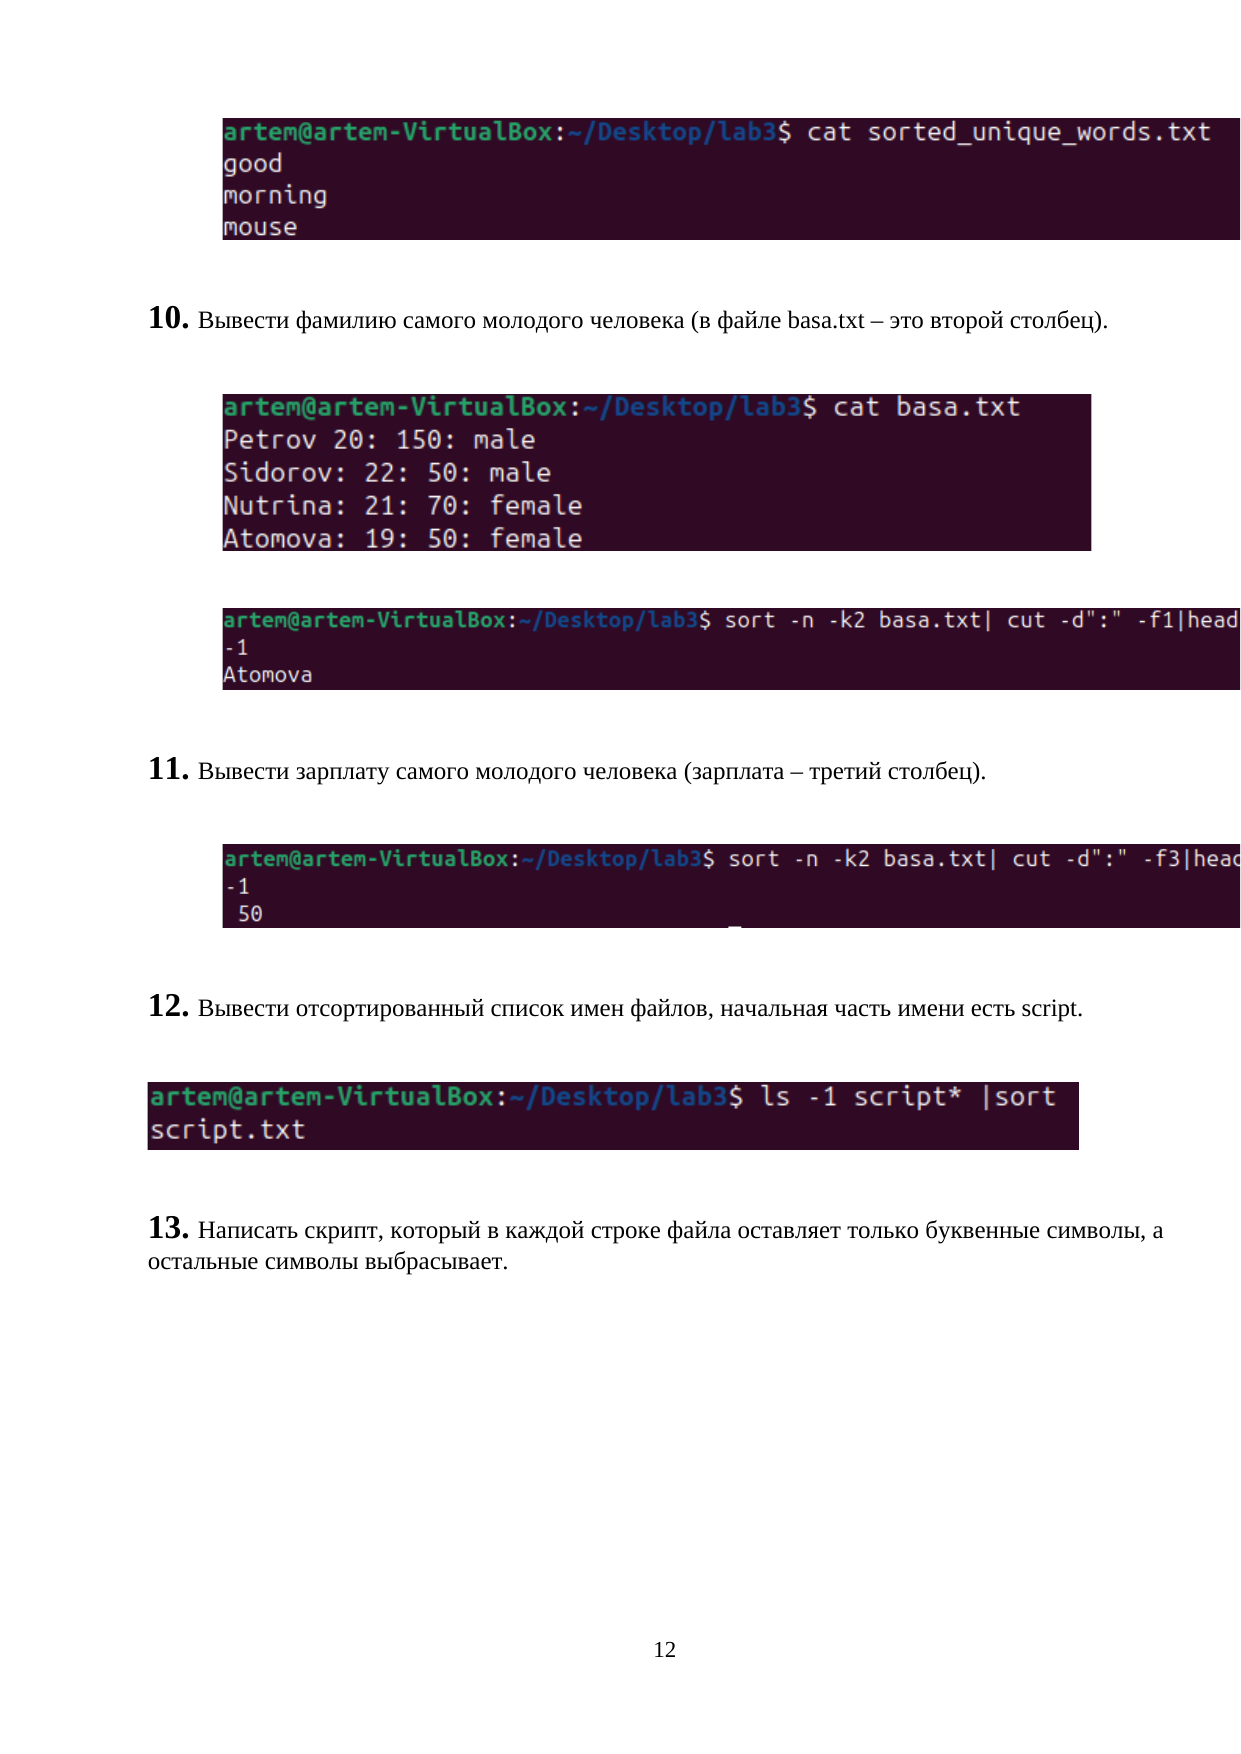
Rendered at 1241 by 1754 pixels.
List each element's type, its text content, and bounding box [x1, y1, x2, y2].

text 12. Вывести отсортированный список имен файлов, начальная часть имени есть script. [148, 986, 1181, 1024]
text 13. Написать скрипт, который в каждой строке файла оставляет только буквенные символы, а остальные символы выбрасывает. [148, 1208, 1181, 1275]
text 10. Вывести фамилию самого молодого человека (в файле basa.txt – это второй столбец). [148, 298, 1181, 336]
text 11. Вывести зарплату самого молодого человека (зарплата – третий столбец). [148, 748, 1181, 786]
